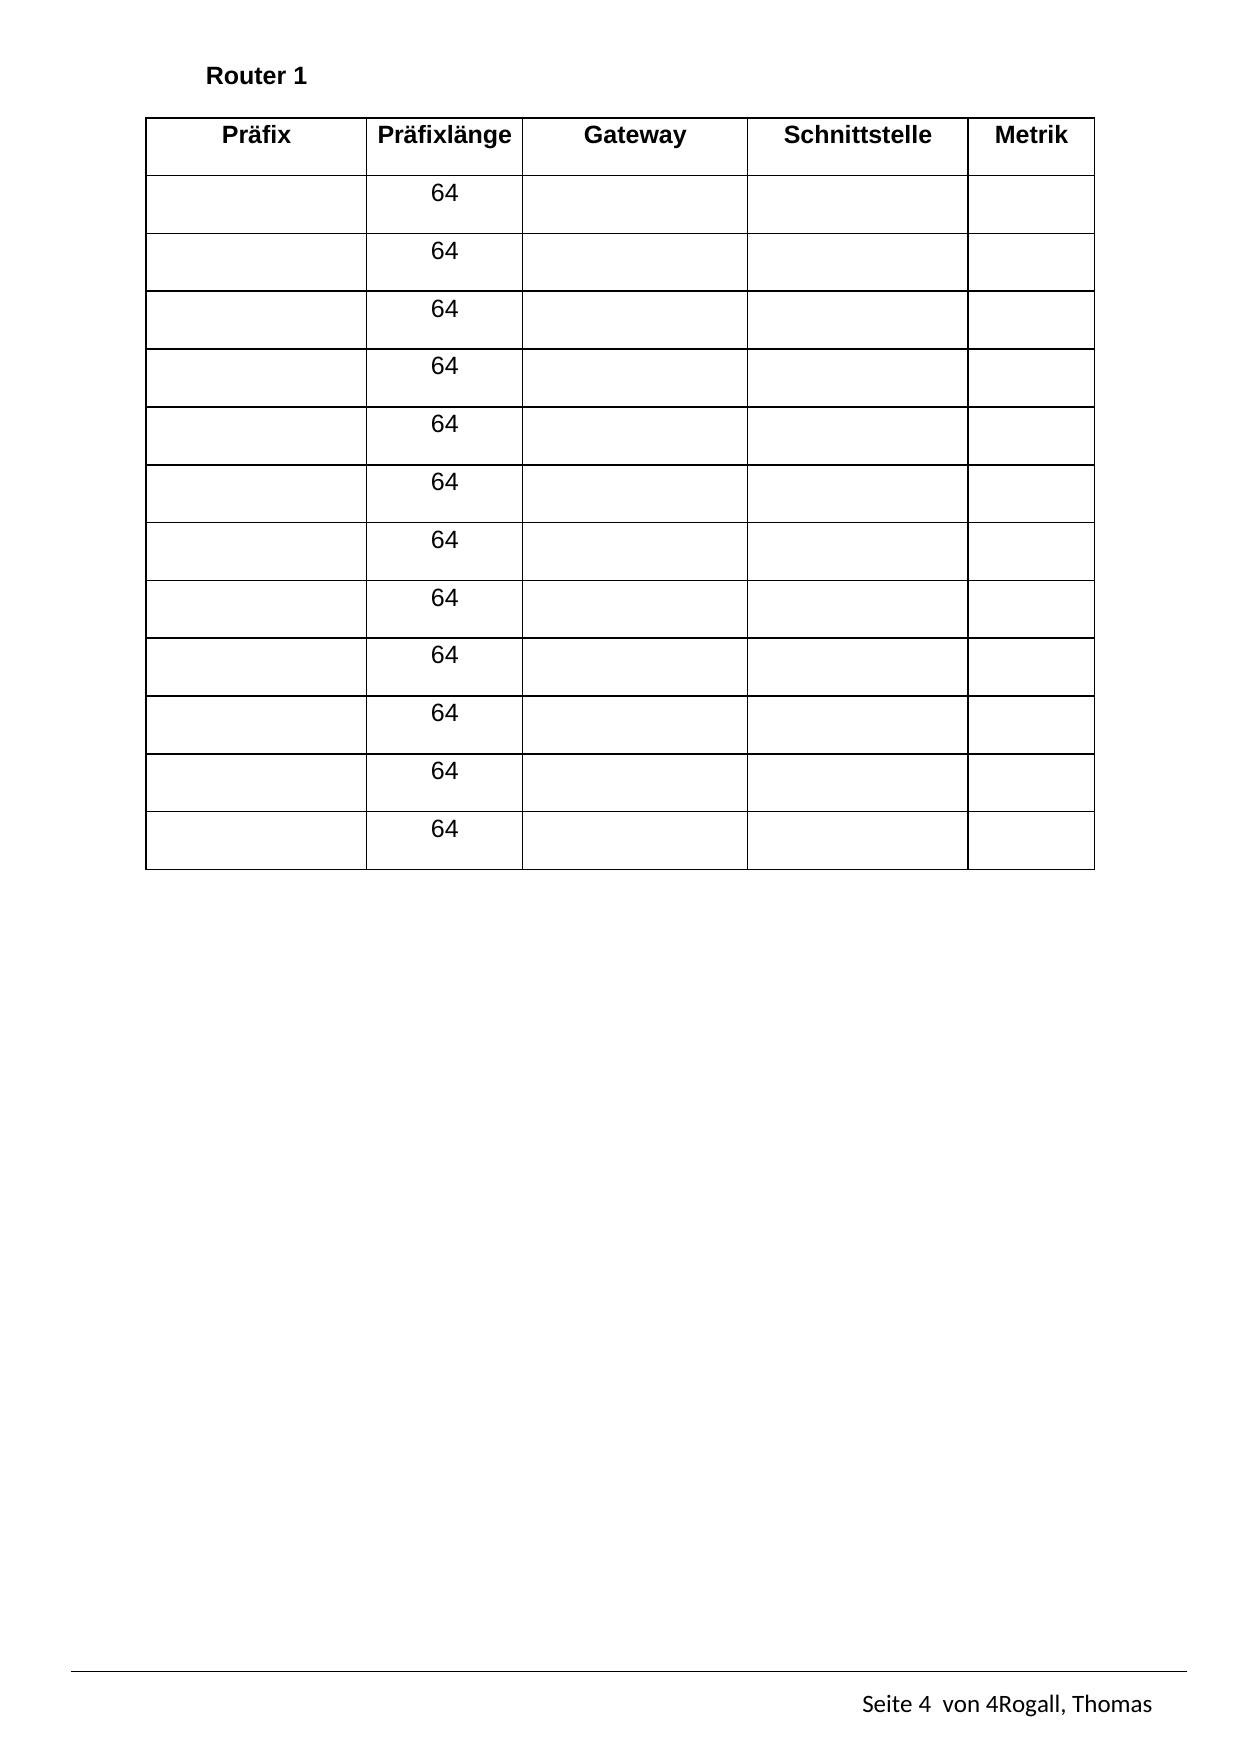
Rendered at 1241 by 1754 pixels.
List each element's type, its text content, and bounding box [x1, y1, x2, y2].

table_cell [147, 755, 366, 811]
table_cell 64 [367, 350, 522, 406]
table_cell [748, 639, 967, 695]
table_cell [523, 639, 747, 695]
table_cell [147, 812, 366, 868]
table_cell [523, 292, 747, 348]
table_cell [147, 350, 366, 406]
table_cell [147, 466, 366, 522]
table_cell [969, 697, 1094, 753]
table_cell [748, 176, 967, 233]
table_cell Präfixlänge [367, 119, 522, 175]
table_cell [147, 523, 366, 579]
table_cell [969, 466, 1094, 522]
table_cell [147, 581, 366, 637]
table_header Router 1 [146, 59, 366, 117]
table_cell [147, 697, 366, 753]
table_cell [969, 523, 1094, 579]
table_cell Präfix [147, 119, 366, 175]
table_header [748, 59, 968, 117]
table_cell 64 [367, 292, 522, 348]
table_cell 64 [367, 639, 522, 695]
table_cell [523, 466, 747, 522]
table_cell [969, 292, 1094, 348]
table_cell [147, 292, 366, 348]
table_cell 64 [367, 581, 522, 637]
table_cell 64 [367, 466, 522, 522]
table_cell [748, 523, 967, 579]
table_cell [969, 812, 1094, 868]
table_cell [147, 176, 366, 233]
table_cell [748, 234, 967, 290]
table_cell [523, 234, 747, 290]
table_cell 64 [367, 408, 522, 464]
table_cell [523, 523, 747, 579]
table_cell [523, 408, 747, 464]
table_cell [748, 755, 967, 811]
table_cell [748, 350, 967, 406]
table_header [366, 59, 523, 117]
table_cell [969, 755, 1094, 811]
table_cell [748, 408, 967, 464]
table_cell 64 [367, 812, 522, 868]
table_cell [969, 176, 1094, 233]
table_header [968, 59, 1094, 117]
table_cell [748, 581, 967, 637]
table_cell [969, 408, 1094, 464]
table_cell [147, 639, 366, 695]
table_cell [523, 812, 747, 868]
table_cell 64 [367, 523, 522, 579]
table_cell [523, 697, 747, 753]
table_cell [748, 812, 967, 868]
table_cell [523, 755, 747, 811]
table_cell Schnittstelle [748, 119, 967, 175]
table_cell [523, 176, 747, 233]
table_cell 64 [367, 697, 522, 753]
table_cell [147, 408, 366, 464]
table_cell [748, 292, 967, 348]
table_header [523, 59, 748, 117]
table_cell 64 [367, 755, 522, 811]
table_cell Metrik [969, 119, 1094, 175]
table_cell [748, 697, 967, 753]
table_cell [147, 234, 366, 290]
table_cell [523, 350, 747, 406]
table_cell Gateway [523, 119, 747, 175]
table_cell [969, 350, 1094, 406]
table_cell [969, 234, 1094, 290]
table_cell 64 [367, 234, 522, 290]
table_cell [969, 581, 1094, 637]
table_cell [748, 466, 967, 522]
table_cell 64 [367, 176, 522, 233]
table_cell [969, 639, 1094, 695]
table_cell [523, 581, 747, 637]
